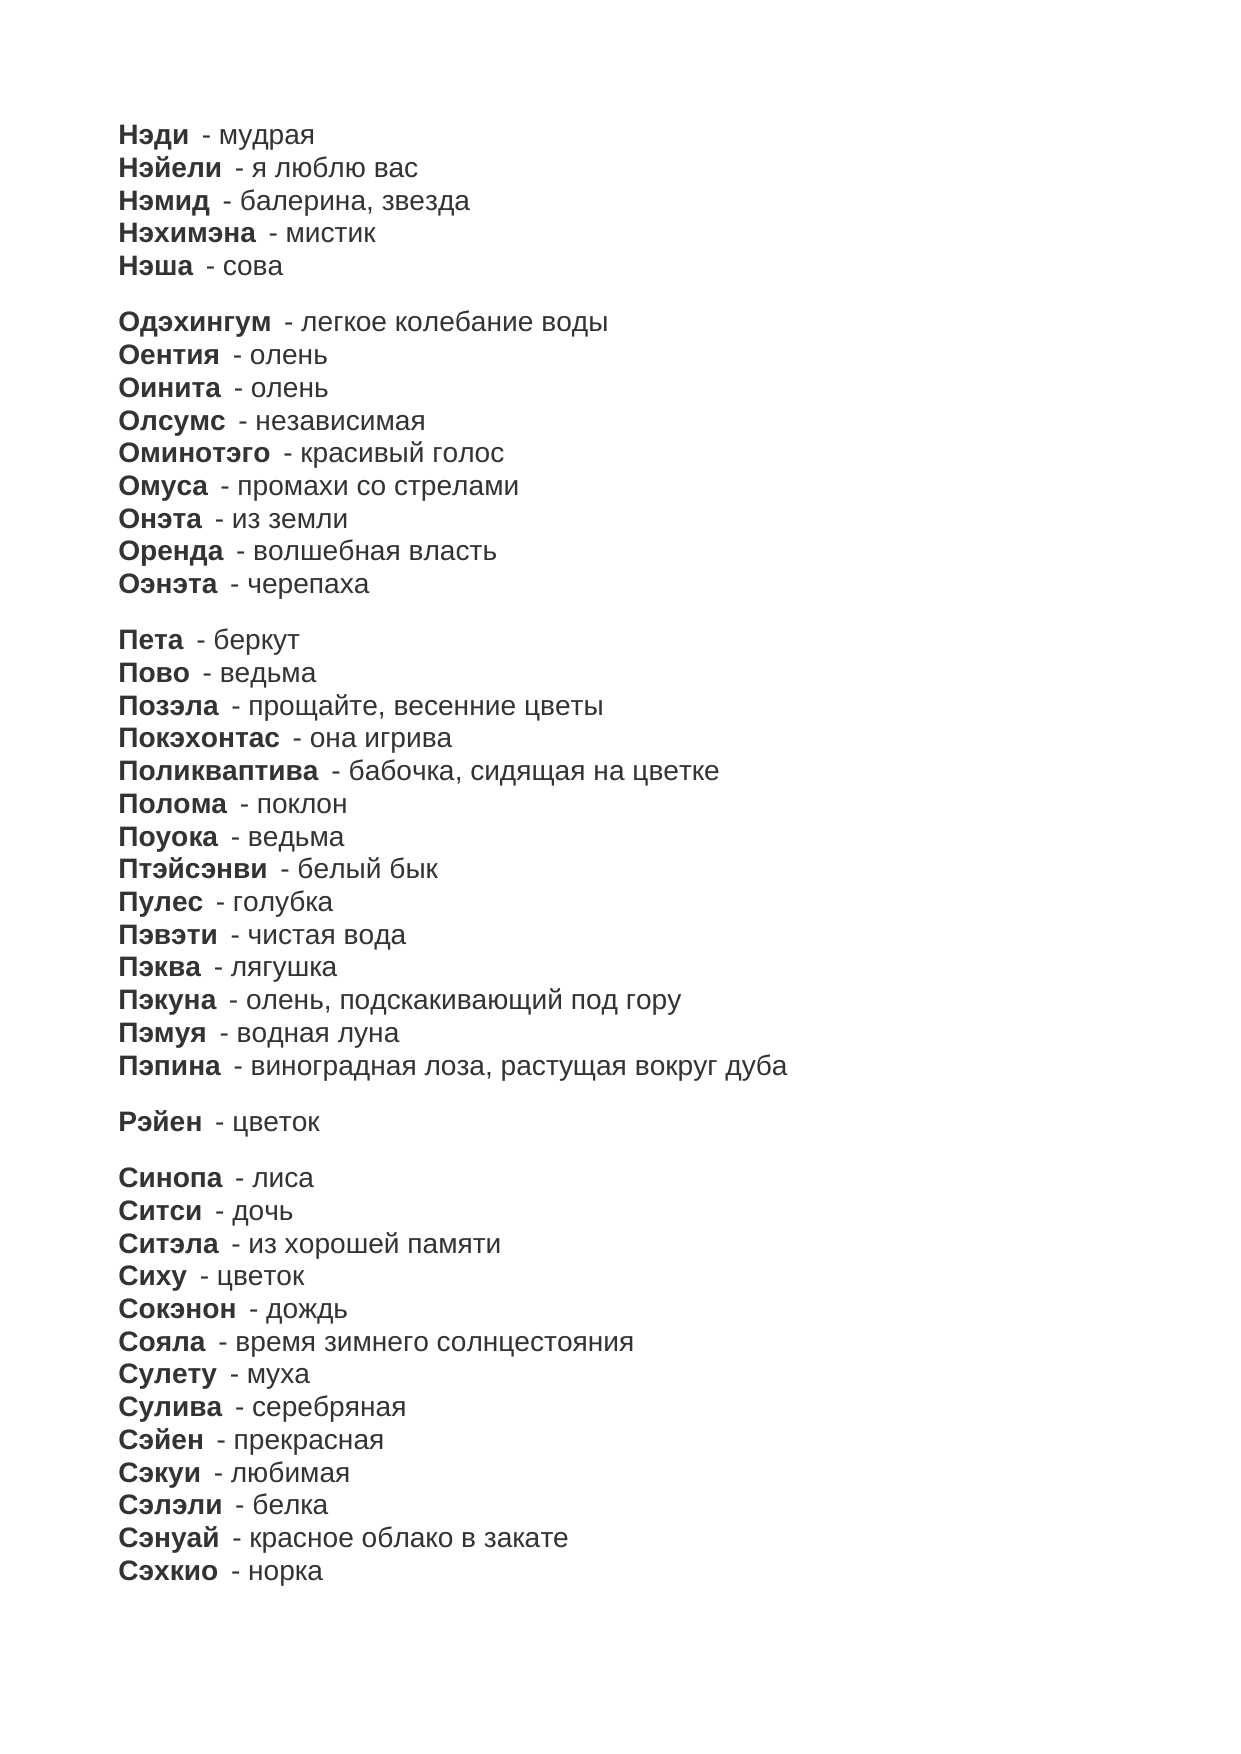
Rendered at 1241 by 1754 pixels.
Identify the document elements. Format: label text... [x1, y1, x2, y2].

text Нэди - мудрая Нэйели - я люблю вас Нэмид - балерина, звезда Нэхимэна - мистик Нэша - сова Одэхингум - легкое колебание воды Оентия - олень Оинита - олень Олсумс - независимая Оминотэго - красивый голос Омуса - промахи со стрелами Онэта - из земли Оренда - волшебная власть Оэнэта - черепаха Пета - беркут Пово - ведьма Позэла - прощайте, весенние цветы Покэхонтас - она игрива Поликваптива - бабочка, сидящая на цветке Полома - поклон Поуока - ведьма Птэйсэнви - белый бык Пулес - голубка Пэвэти - чистая вода Пэква - лягушка Пэкуна - олень, подскакивающий под гору Пэмуя - водная луна Пэпина - виноградная лоза, растущая вокруг дуба Рэйен - цветок Синопа - лиса Ситси - дочь Ситэла - из хорошей памяти Сиху - цветок Сокэнон - дождь Сояла - время зимнего солнцестояния Сулету - муха Сулива - серебряная Сэйен - прекрасная Сэкуи - любимая Сэлэли - белка Сэнуай - красное облако в закате Сэхкио - норка [118, 118, 1122, 1610]
